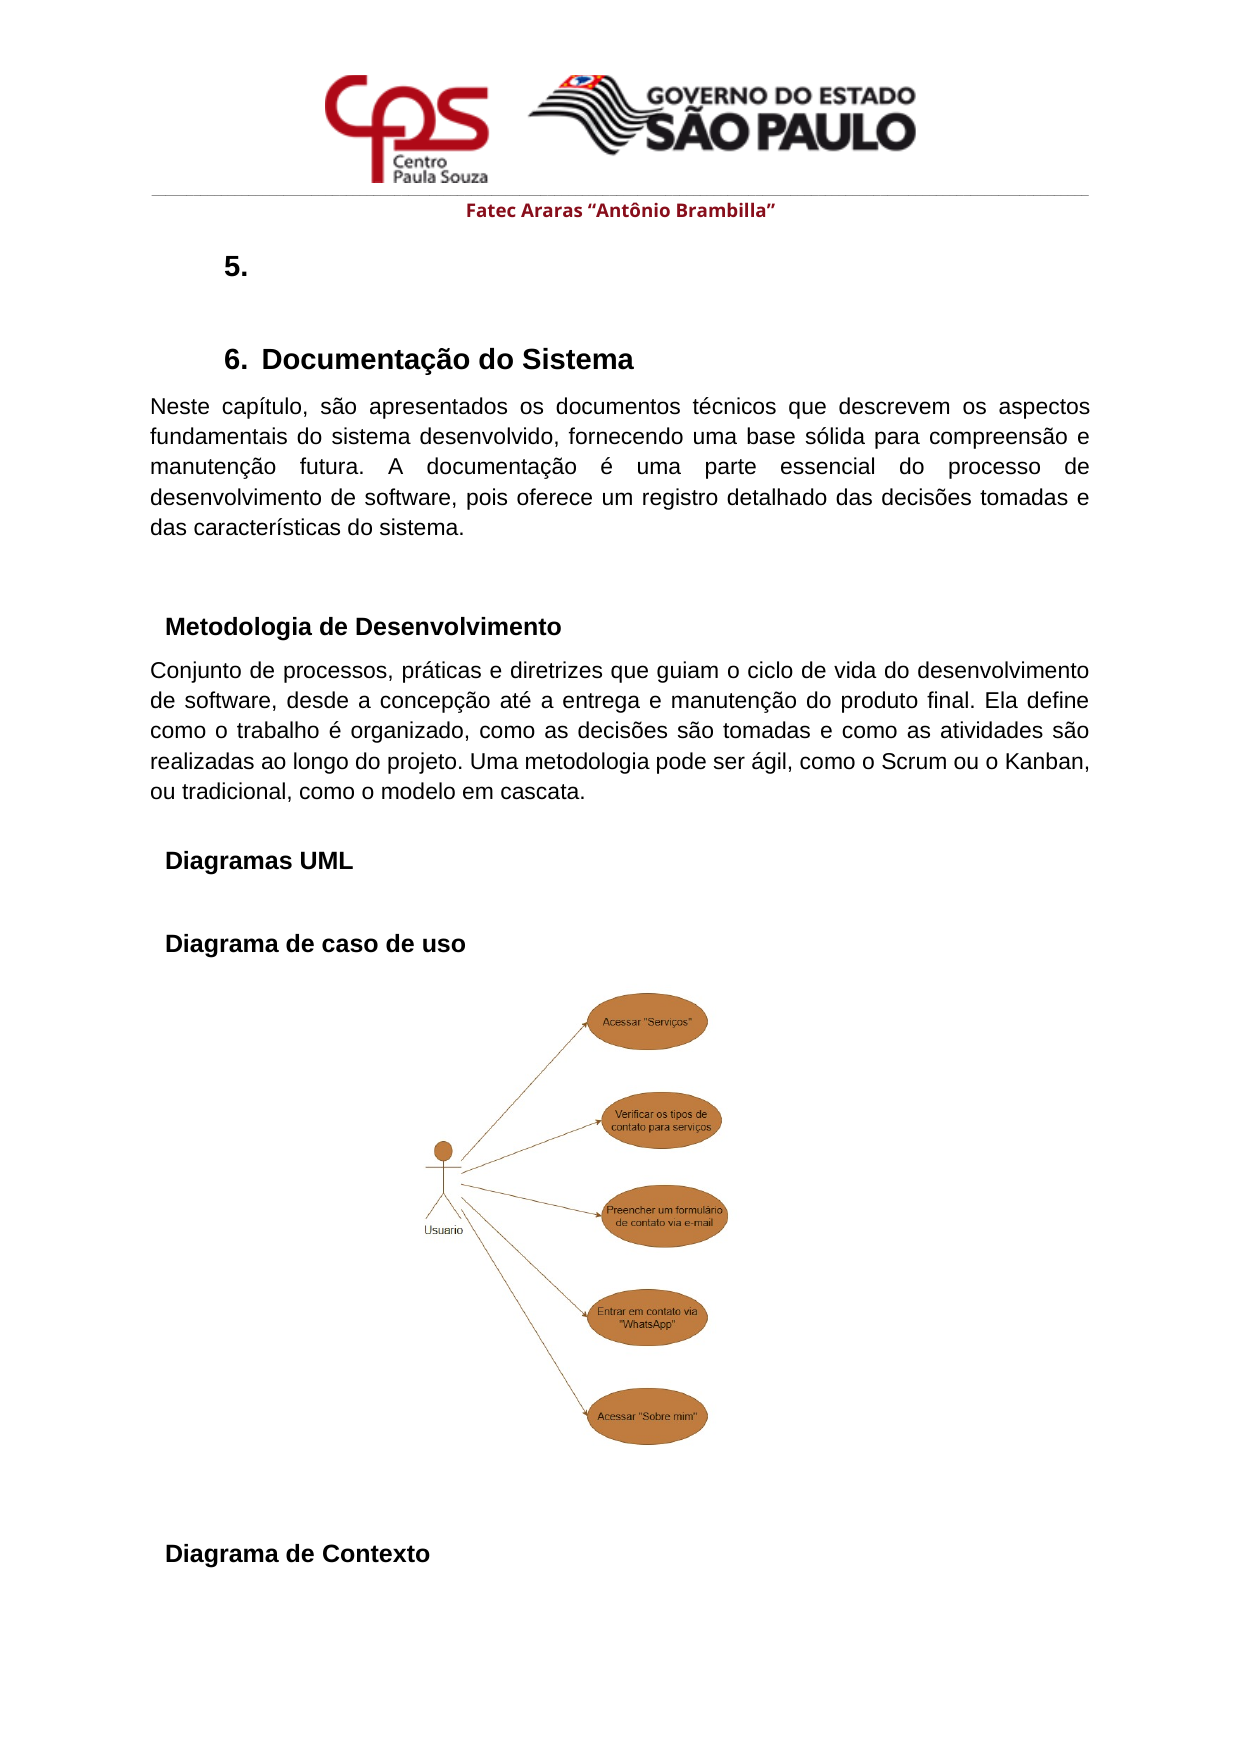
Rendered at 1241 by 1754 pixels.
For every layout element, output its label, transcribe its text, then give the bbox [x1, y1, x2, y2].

subtitle Metodologia de Desenvolvimento [165, 612, 1091, 640]
subtitle Diagrama de Contexto [165, 1539, 1091, 1568]
subtitle Diagramas UML [165, 846, 1091, 874]
text Conjunto de processos, práticas e diretrizes que guiam o ciclo de vida do desenvolvimento de software, desde a concepção até a entrega e manutenção do produto final. Ela define como o trabalho é organizado, como as decisões são tomadas e como as atividades são realizadas ao longo do projeto. Uma metodologia pode ser ágil, como o Scrum ou o Kanban, ou tradicional, como o modelo em cascata. [150, 657, 1091, 804]
text Neste capítulo, são apresentados os documentos técnicos que descrevem os aspectos fundamentais do sistema desenvolvido, fornecendo uma base sólida para compreensão e manutenção futura. A documentação é uma parte essencial do processo de desenvolvimento de software, pois oferece um registro detalhado das decisões tomadas e das características do sistema. [150, 393, 1091, 540]
subtitle Diagrama de caso de uso [165, 929, 1091, 961]
subtitle Documentação do Sistema [224, 342, 1091, 375]
